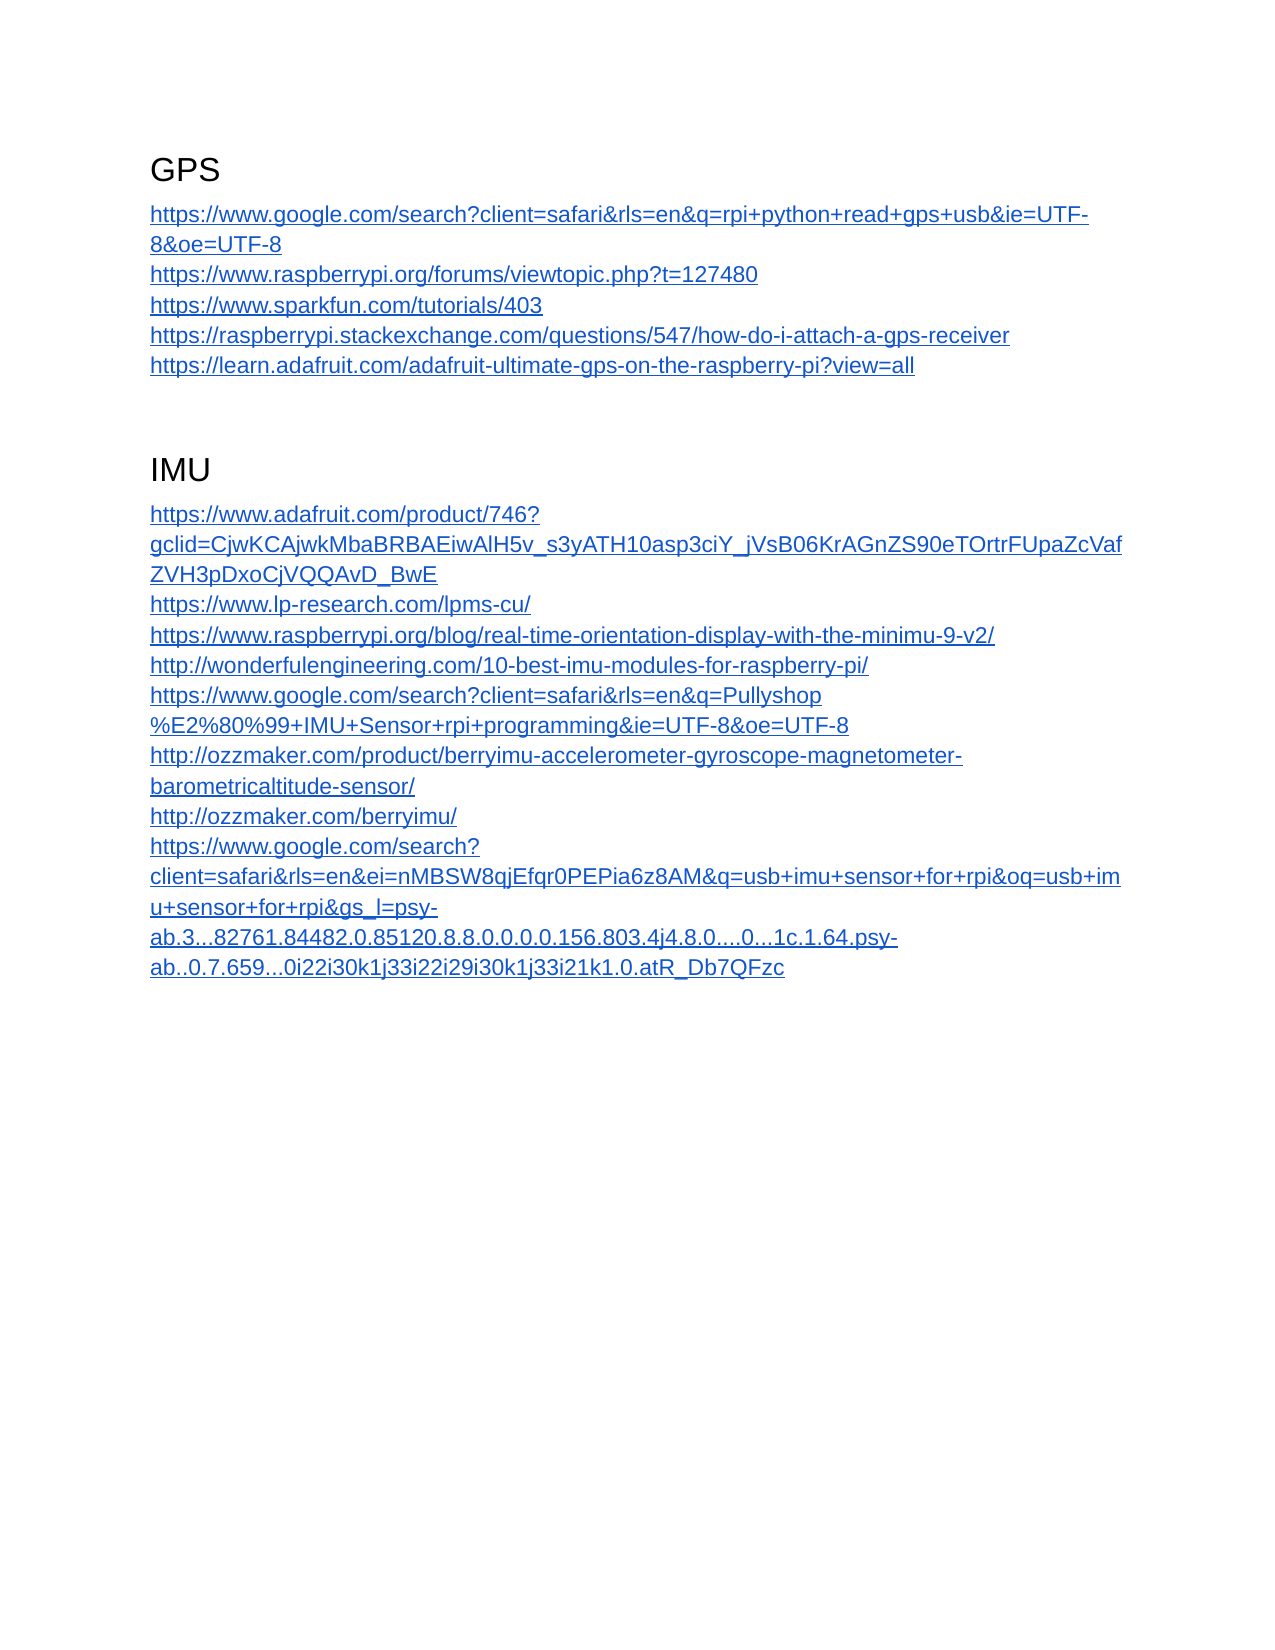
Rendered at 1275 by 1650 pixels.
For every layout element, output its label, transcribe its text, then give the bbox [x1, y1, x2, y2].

text https://www.lp-research.com/lpms-cu/ [150, 591, 1125, 618]
text https://www.sparkfun.com/tutorials/403 [150, 292, 1125, 318]
text https://www.google.com/search?client=safari&rls=en&q=rpi+python+read+gps+usb&ie=UTF-8&oe=UTF-8 [150, 201, 1125, 257]
subtitle GPS [150, 150, 1125, 188]
text http://ozzmaker.com/product/berryimu-accelerometer-gyroscope-magnetometer-barometricaltitude-sensor/ [150, 742, 1125, 799]
text https://www.google.com/search?client=safari&rls=en&ei=nMBSW8qjEfqr0PEPia6z8AM&q=usb+imu+sensor+for+rpi&oq=usb+imu+sensor+for+rpi&gs_l=psy-ab.3...82761.84482.0.85120.8.8.0.0.0.0.156.803.4j4.8.0....0...1c.1.64.psy-ab..0.7.659...0i22i30k1j33i22i29i30k1j33i21k1.0.atR_Db7QFzc [150, 833, 1125, 980]
text http://ozzmaker.com/berryimu/ [150, 803, 1125, 829]
text https://www.raspberrypi.org/forums/viewtopic.php?t=127480 [150, 261, 1125, 288]
text https://www.raspberrypi.org/blog/real-time-orientation-display-with-the-minimu-9-v2/ [150, 622, 1125, 648]
text https://www.google.com/search?client=safari&rls=en&q=Pullyshop%E2%80%99+IMU+Sensor+rpi+programming&ie=UTF-8&oe=UTF-8 [150, 682, 1125, 739]
text https://raspberrypi.stackexchange.com/questions/547/how-do-i-attach-a-gps-receiver [150, 322, 1125, 348]
text http://wonderfulengineering.com/10-best-imu-modules-for-raspberry-pi/ [150, 652, 1125, 678]
text https://www.adafruit.com/product/746?gclid=CjwKCAjwkMbaBRBAEiwAlH5v_s3yATH10asp3ciY_jVsB06KrAGnZS90eTOrtrFUpaZcVafZVH3pDxoCjVQQAvD_BwE [150, 501, 1125, 588]
subtitle IMU [150, 450, 1125, 488]
text https://learn.adafruit.com/adafruit-ultimate-gps-on-the-raspberry-pi?view=all [150, 352, 1125, 378]
